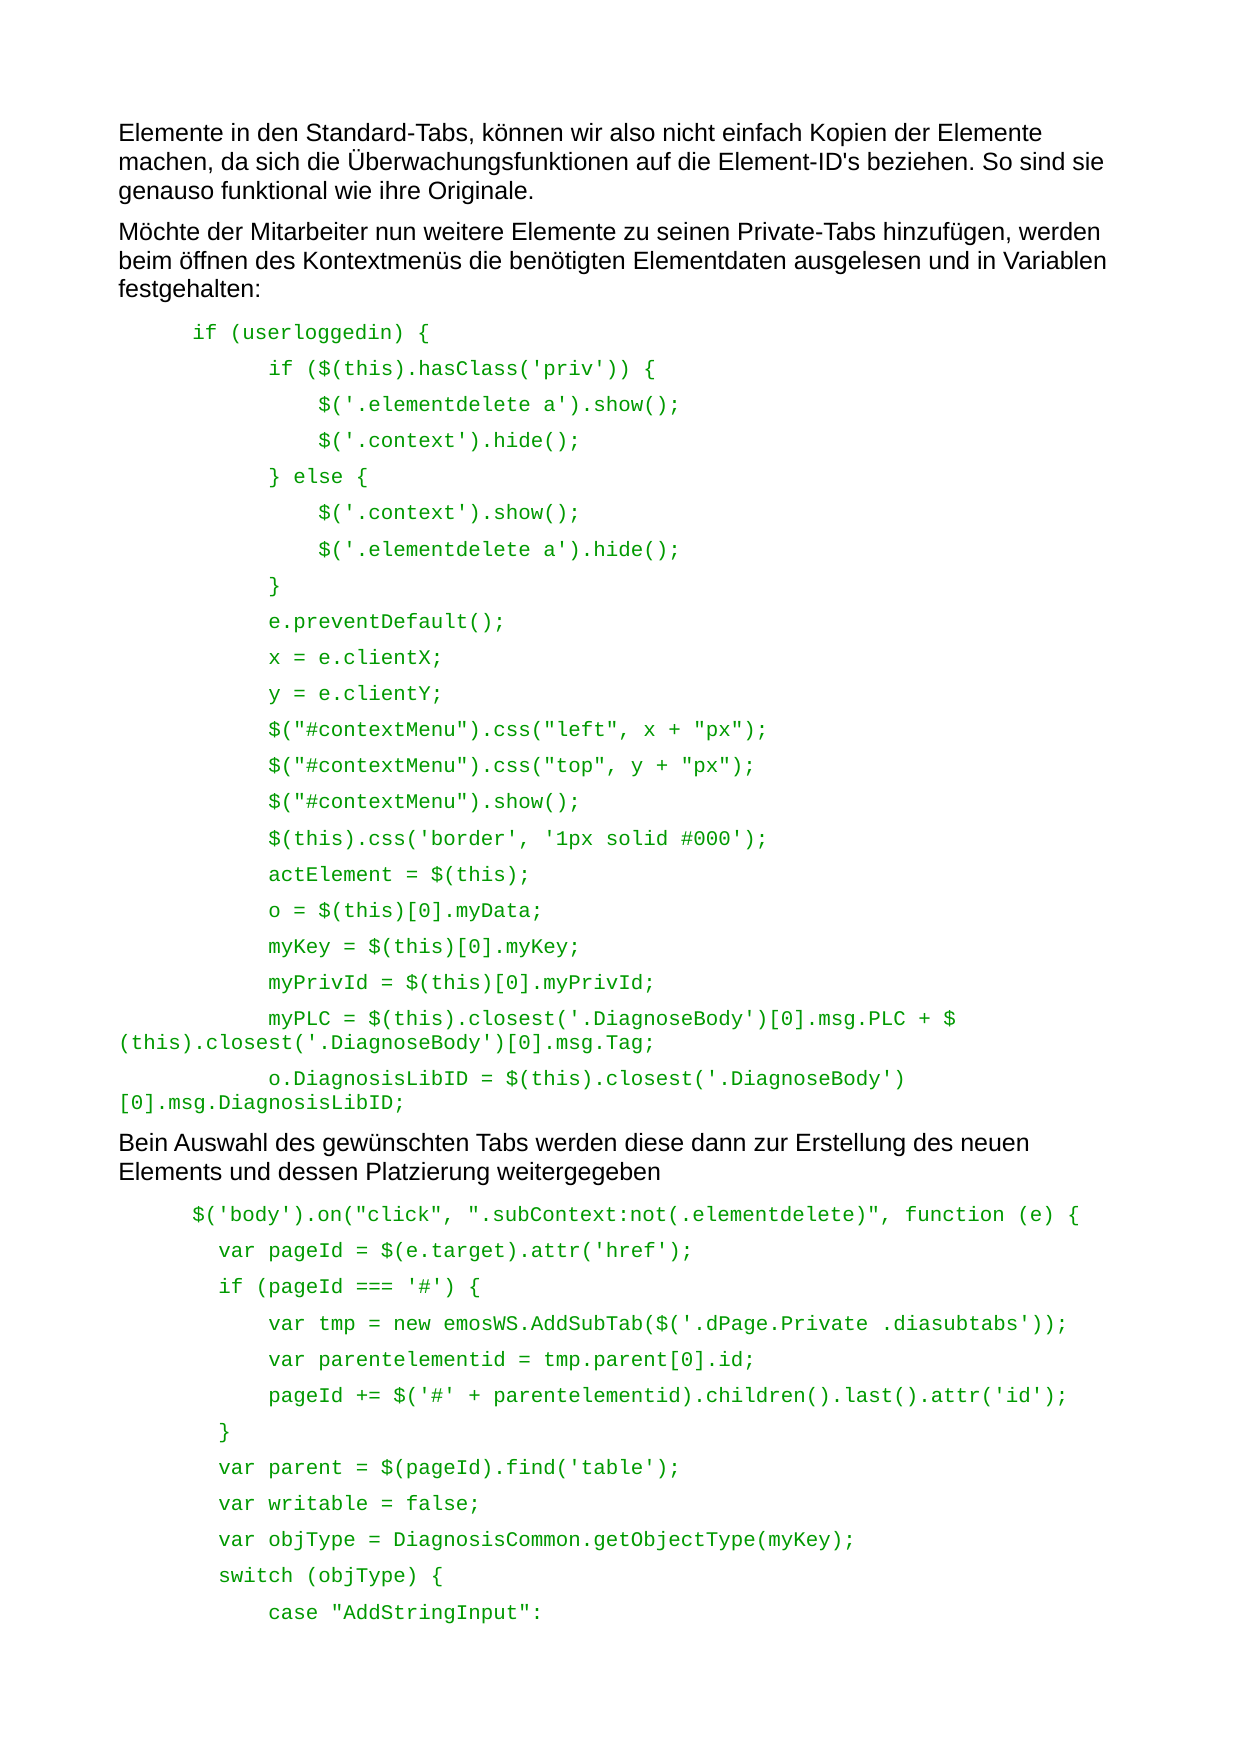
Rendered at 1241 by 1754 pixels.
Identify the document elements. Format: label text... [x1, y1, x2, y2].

text var objType = DiagnosisCommon.getObjectType(myKey); [118, 1529, 1122, 1553]
text var pageId = $(e.target).attr('href'); [118, 1240, 1122, 1264]
text $("#contextMenu").css("left", x + "px"); [118, 719, 1122, 743]
text var parentelementid = tmp.parent[0].id; [118, 1349, 1122, 1372]
text actElement = $(this); [118, 864, 1122, 887]
text $("#contextMenu").css("top", y + "px"); [118, 755, 1122, 779]
text $(this).css('border', '1px solid #000'); [118, 828, 1122, 851]
text y = e.clientY; [118, 683, 1122, 707]
text Möchte der Mitarbeiter nun weitere Elemente zu seinen Private-Tabs hinzufügen, werden beim öffnen des Kontextmenüs die benötigten Elementdaten ausgelesen und in Variablen festgehalten: [118, 217, 1122, 303]
text $('.context').hide(); [118, 430, 1122, 454]
text } [118, 575, 1122, 598]
text o.DiagnosisLibID = $(this).closest('.DiagnoseBody')[0].msg.DiagnosisLibID; [118, 1068, 1122, 1116]
text Bein Auswahl des gewünschten Tabs werden diese dann zur Erstellung des neuen Elements und dessen Platzierung weitergegeben [118, 1128, 1122, 1186]
text $('body').on("click", ".subContext:not(.elementdelete)", function (e) { [118, 1198, 1122, 1228]
text case "AddStringInput": [118, 1602, 1122, 1625]
text Elemente in den Standard-Tabs, können wir also nicht einfach Kopien der Elemente machen, da sich die Überwachungsfunktionen auf die Element-ID's beziehen. So sind sie genauso funktional wie ihre Originale. [118, 118, 1122, 204]
text var parent = $(pageId).find('table'); [118, 1457, 1122, 1481]
text $("#contextMenu").show(); [118, 792, 1122, 815]
text o = $(this)[0].myData; [118, 900, 1122, 924]
text if (pageId === '#') { [118, 1276, 1122, 1300]
text if ($(this).hasClass('priv')) { [118, 358, 1122, 381]
text if (userloggedin) { [118, 316, 1122, 345]
text myPrivId = $(this)[0].myPrivId; [118, 972, 1122, 996]
text pageId += $('#' + parentelementid).children().last().attr('id'); [118, 1385, 1122, 1408]
text $('.elementdelete a').hide(); [118, 538, 1122, 562]
text myPLC = $(this).closest('.DiagnoseBody')[0].msg.PLC + $(this).closest('.DiagnoseBody')[0].msg.Tag; [118, 1008, 1122, 1056]
text x = e.clientX; [118, 647, 1122, 671]
text $('.elementdelete a').show(); [118, 394, 1122, 418]
text } [118, 1421, 1122, 1444]
text myKey = $(this)[0].myKey; [118, 936, 1122, 960]
text } else { [118, 466, 1122, 490]
text var writable = false; [118, 1493, 1122, 1517]
text var tmp = new emosWS.AddSubTab($('.dPage.Private .diasubtabs')); [118, 1312, 1122, 1336]
text switch (objType) { [118, 1566, 1122, 1589]
text $('.context').show(); [118, 502, 1122, 526]
text e.preventDefault(); [118, 611, 1122, 634]
